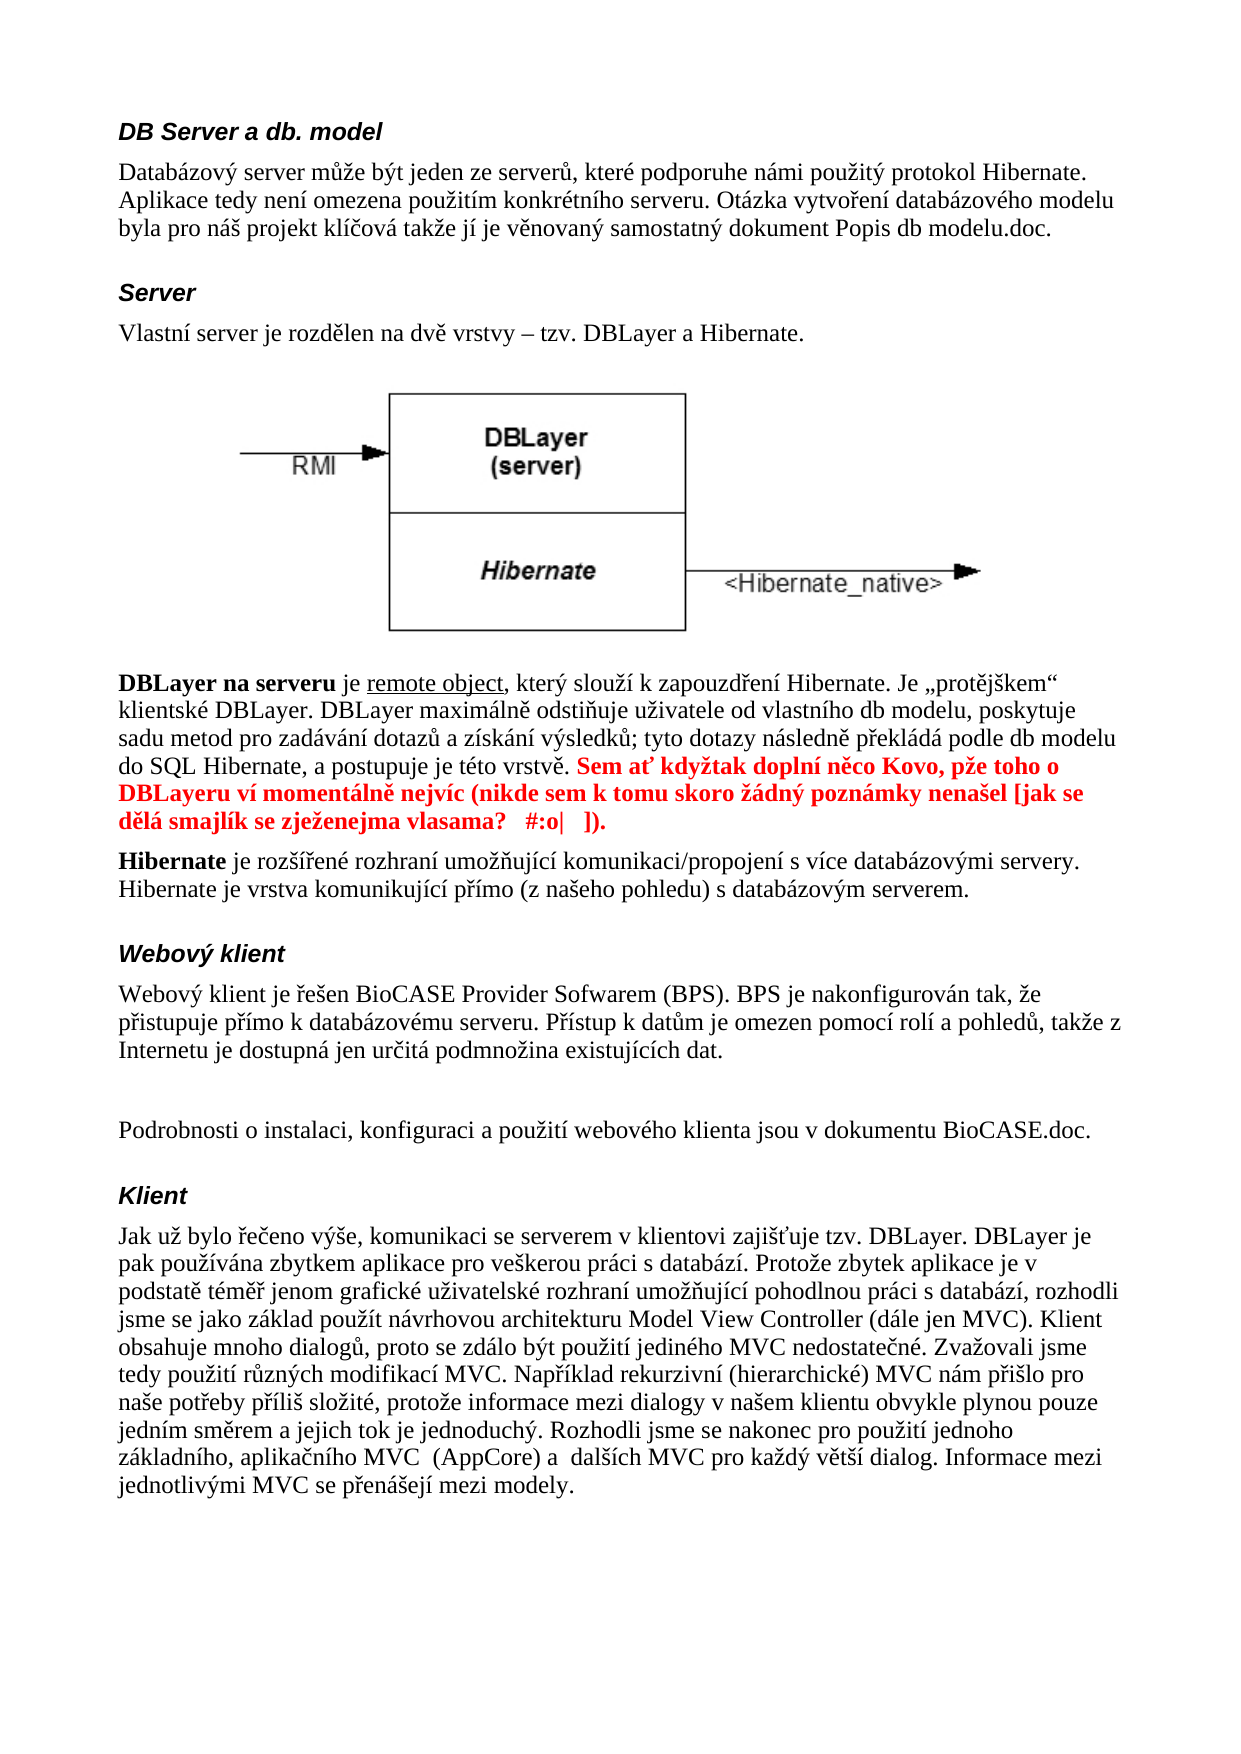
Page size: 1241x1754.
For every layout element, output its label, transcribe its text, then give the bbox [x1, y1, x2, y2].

subtitle DB Server a db. model [118, 118, 1122, 146]
subtitle Klient [118, 1182, 1122, 1209]
text Jak už bylo řečeno výše, komunikaci se serverem v klientovi zajišťuje tzv. DBLayer. DBLayer je pak používána zbytkem aplikace pro veškerou práci s databází. Protože zbytek aplikace je v podstatě téměř jenom grafické uživatelské rozhraní umožňující pohodlnou práci s databází, rozhodli jsme se jako základ použít návrhovou architekturu Model View Controller (dále jen MVC). Klient obsahuje mnoho dialogů, proto se zdálo být použití jediného MVC nedostatečné. Zvažovali jsme tedy použití různých modifikací MVC. Například rekurzivní (hierarchické) MVC nám přišlo pro naše potřeby příliš složité, protože informace mezi dialogy v našem klientu obvykle plynou pouze jedním směrem a jejich tok je jednoduchý. Rozhodli jsme se nakonec pro použití jednoho základního, aplikačního MVC (AppCore) a dalších MVC pro každý větší dialog. Informace mezi jednotlivými MVC se přenášejí mezi modely. [118, 1222, 1122, 1499]
text Vlastní server je rozdělen na dvě vrstvy – tzv. DBLayer a Hibernate. [118, 319, 1122, 347]
picture [223, 359, 1017, 669]
subtitle Server [118, 279, 1122, 307]
text Hibernate je rozšířené rozhraní umožňující komunikaci/propojení s více databázovými servery. Hibernate je vrstva komunikující přímo (z našeho pohledu) s databázovým serverem. [118, 847, 1122, 903]
text Databázový server může být jeden ze serverů, které podporuhe námi použitý protokol Hibernate. Aplikace tedy není omezena použitím konkrétního serveru. Otázka vytvoření databázového modelu byla pro náš projekt klíčová takže jí je věnovaný samostatný dokument Popis db modelu.doc. [118, 158, 1122, 241]
text DBLayer na serveru je remote object, který slouží k zapouzdření Hibernate. Je „protějškem“ klientské DBLayer. DBLayer maximálně odstiňuje uživatele od vlastního db modelu, poskytuje sadu metod pro zadávání dotazů a získání výsledků; tyto dotazy následně překládá podle db modelu do SQL Hibernate, a postupuje je této vrstvě. Sem ať kdyžtak doplní něco Kovo, pže toho o DBLayeru ví momentálně nejvíc (nikde sem k tomu skoro žádný poznámky nenašel [jak se dělá smajlík se zježenejma vlasama? #:o| ]). [118, 359, 1122, 835]
text Webový klient je řešen BioCASE Provider Sofwarem (BPS). BPS je nakonfigurován tak, že přistupuje přímo k databázovému serveru. Přístup k datům je omezen pomocí rolí a pohledů, takže z Internetu je dostupná jen určitá podmnožina existujících dat. [118, 981, 1122, 1064]
subtitle Webový klient [118, 940, 1122, 968]
text Podrobnosti o instalaci, konfiguraci a použití webového klienta jsou v dokumentu BioCASE.doc. [118, 1116, 1122, 1144]
